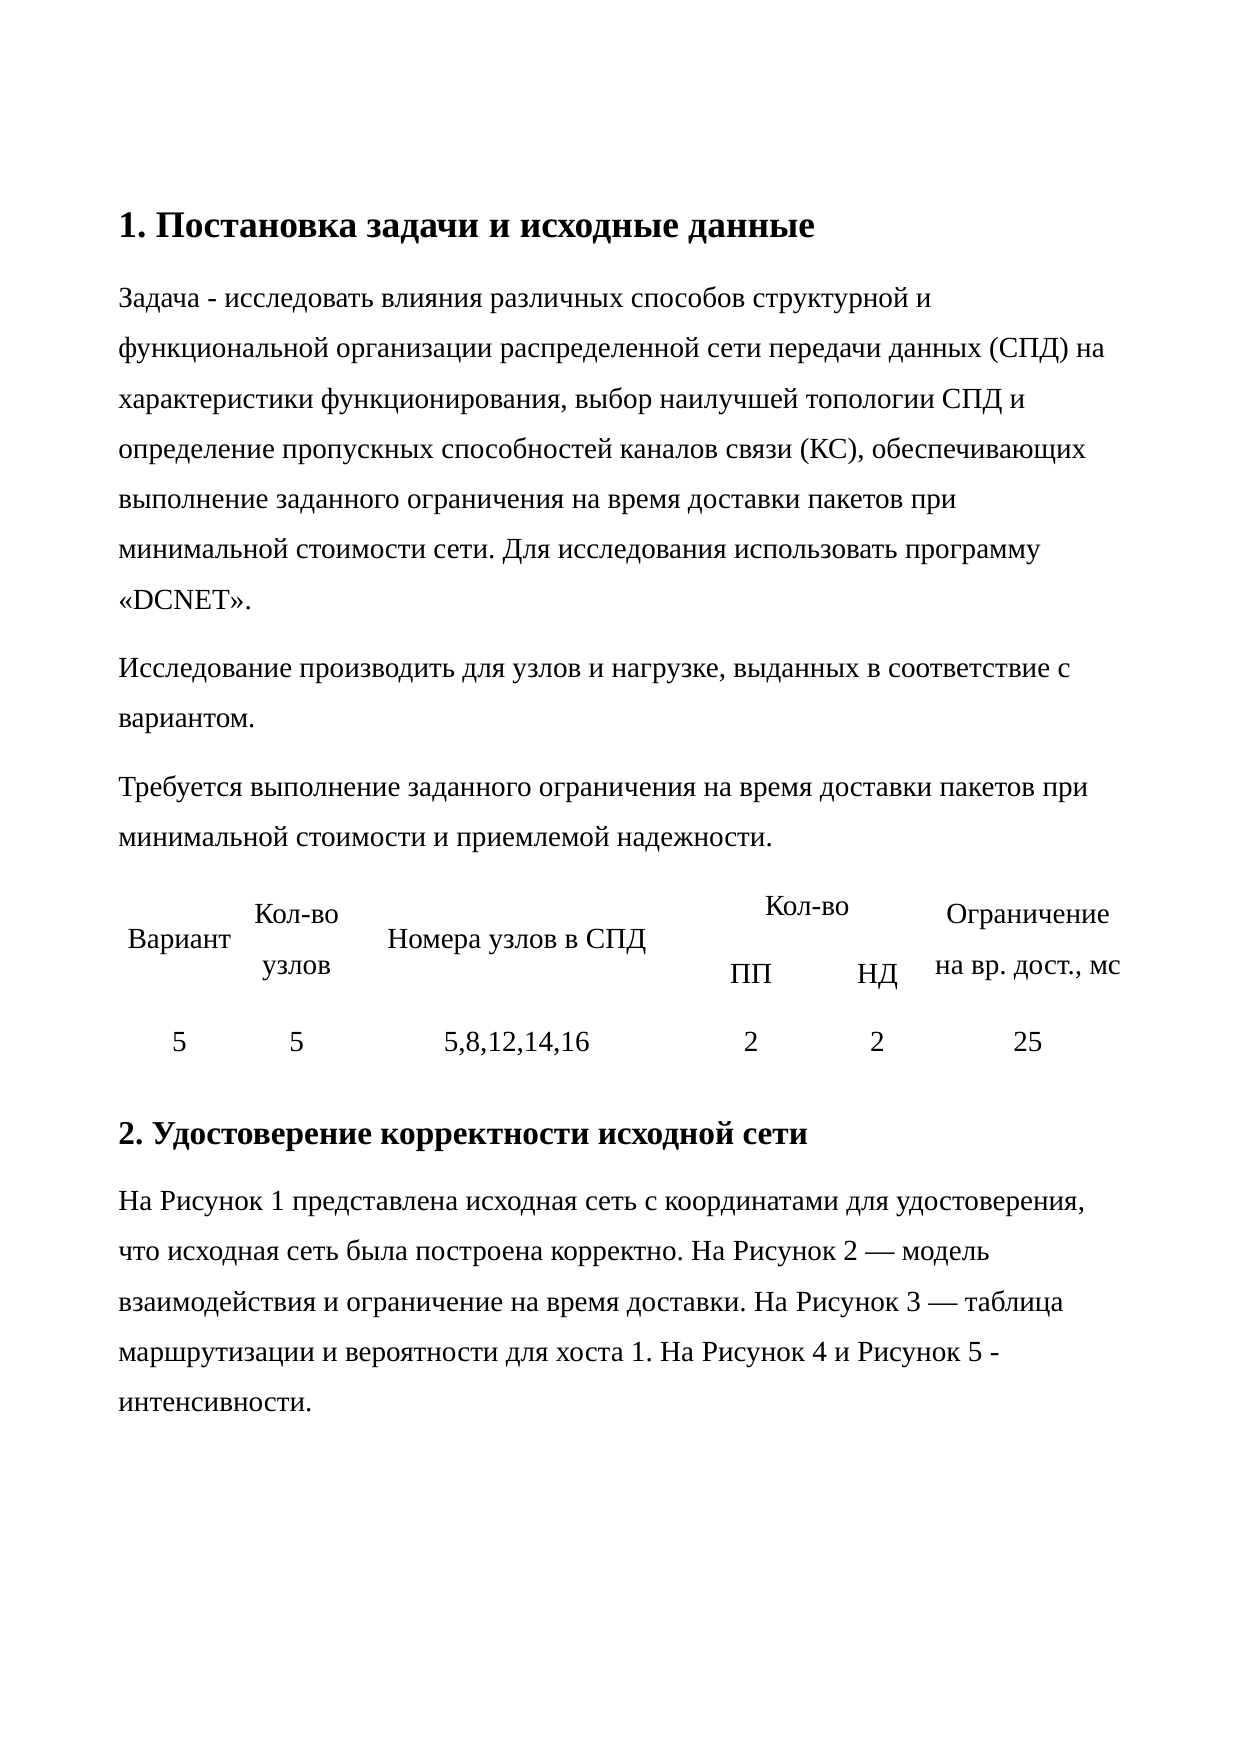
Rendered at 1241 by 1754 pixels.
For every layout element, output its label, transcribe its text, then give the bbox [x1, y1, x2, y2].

text Требуется выполнение заданного ограничения на время доставки пакетов при минимальной стоимости и приемлемой надежности. [118, 769, 1122, 853]
table_cell 25 [933, 1058, 1122, 1092]
table_header Ограничение на вр. дост., мс [933, 980, 1122, 1024]
table_header Кол-во узлов [240, 888, 352, 897]
text Задача - исследовать влияния различных способов структурной и функциональной организации распределенной сети передачи данных (СПД) на характеристики функционирования, выбор наилучшей топологии СПД и определение пропускных способностей каналов связи (КС), обеспечивающих выполнение заданного ограничения на время доставки пакетов при минимальной стоимости сети. Для исследования использовать программу «DCNET». [118, 280, 1122, 616]
table_cell ПП [681, 989, 821, 1024]
text Исследование производить для узлов и нагрузке, выданных в соответствие с вариантом. [118, 650, 1122, 734]
table_cell 2 [681, 1058, 821, 1092]
table_cell 5 [118, 1058, 240, 1092]
table_header Ограничение на вр. дост., мс [933, 888, 1122, 897]
table_cell 5,8,12,14,16 [353, 1058, 681, 1092]
table_header Номера узлов в СПД [353, 955, 681, 1024]
table_header Вариант [118, 888, 240, 922]
subtitle 2. Удостоверение корректности исходной сети [118, 1113, 1122, 1151]
table_cell 2 [821, 1058, 933, 1092]
table_header Номера узлов в СПД [353, 888, 681, 922]
text На Рисунок 1 представлена исходная сеть с координатами для удостоверения, что исходная сеть была построена корректно. На Рисунок 2 — модель взаимодействия и ограничение на время доставки. На Рисунок 3 — таблица маршрутизации и вероятности для хоста 1. На Рисунок 4 и Рисунок 5 - интенсивности. [118, 1183, 1122, 1418]
table_header Вариант [118, 955, 240, 1024]
table_header Кол-во [681, 921, 933, 956]
table_cell НД [821, 989, 933, 1024]
table_cell 5 [240, 1058, 352, 1092]
table_header Кол-во узлов [240, 980, 352, 1024]
subtitle 1. Постановка задачи и исходные данные [118, 203, 1122, 246]
